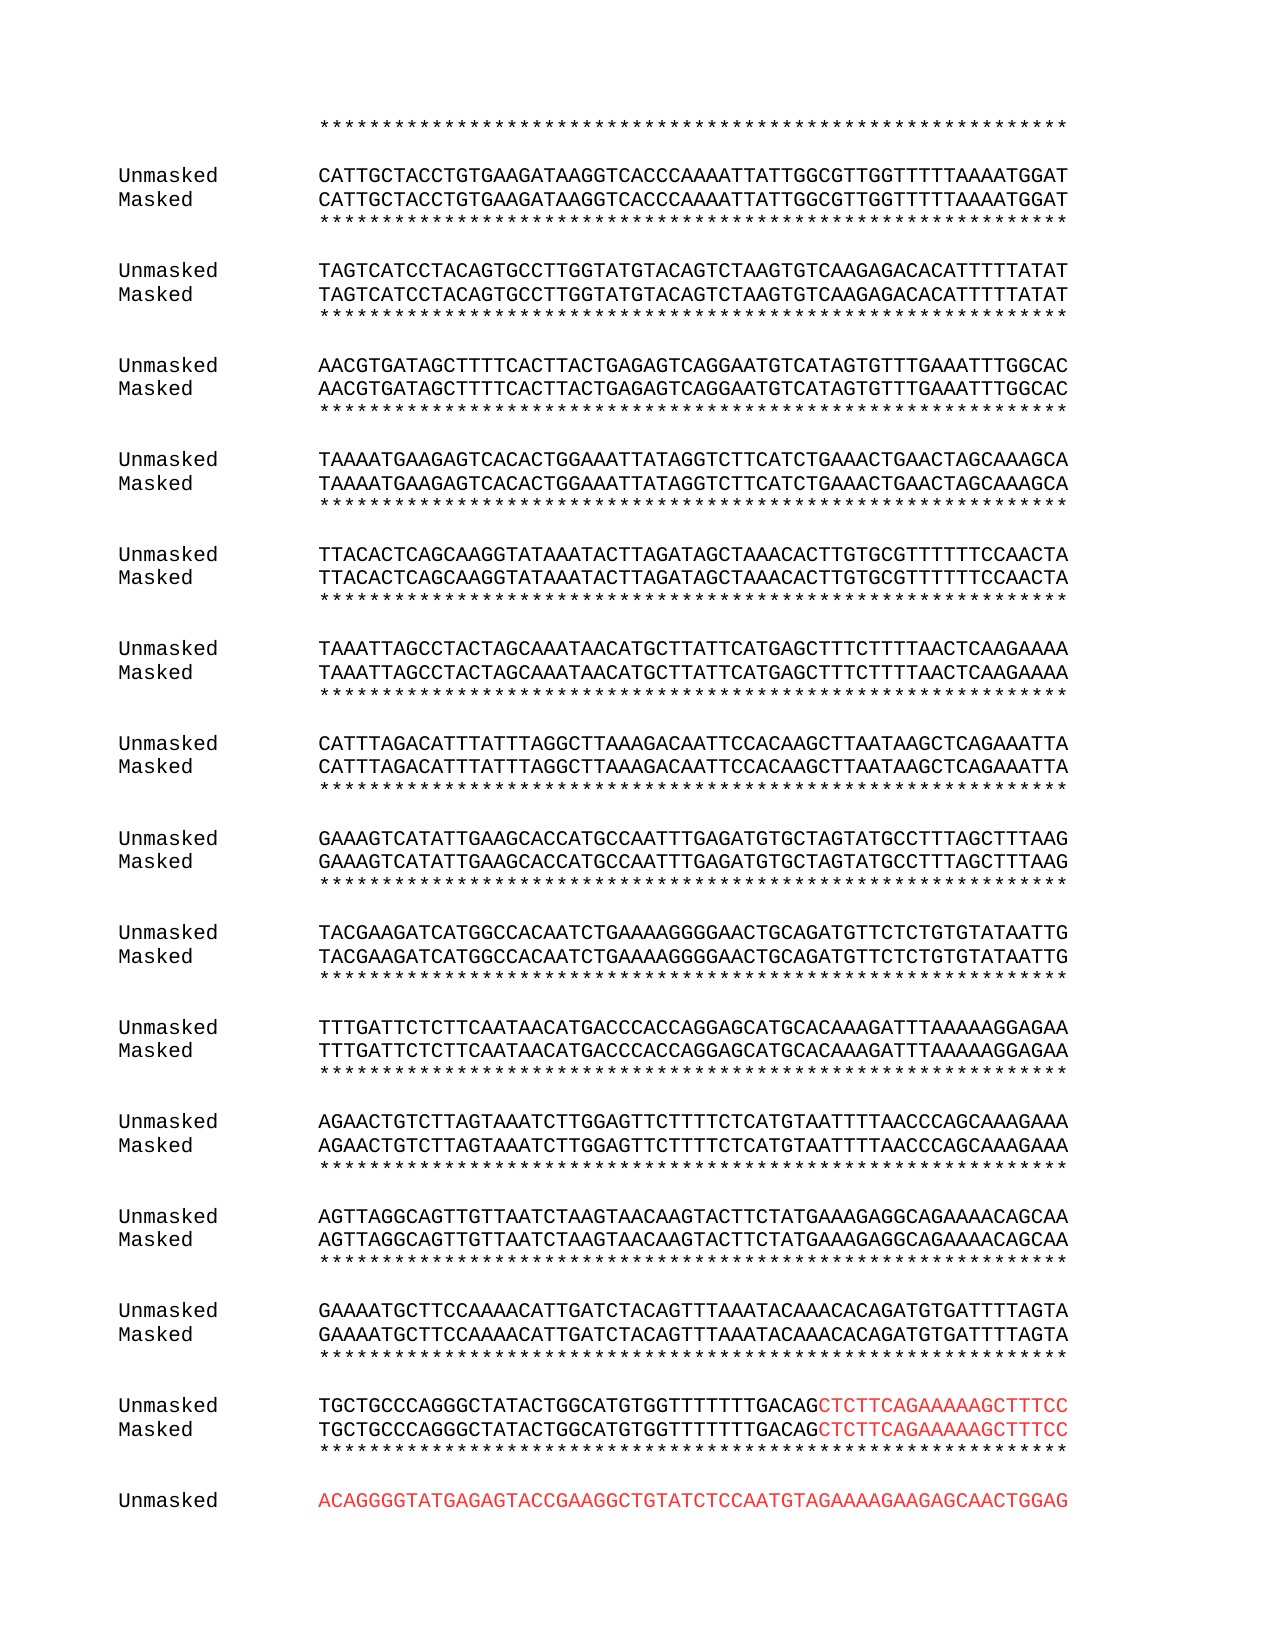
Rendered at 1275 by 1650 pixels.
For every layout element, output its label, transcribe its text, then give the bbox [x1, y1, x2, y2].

text Unmasked TAGTCATCCTACAGTGCCTTGGTATGTACAGTCTAAGTGTCAAGAGACACATTTTTATAT [118, 260, 1157, 284]
text ************************************************************ [118, 1064, 1157, 1088]
text Masked TACGAAGATCATGGCCACAATCTGAAAAGGGGAACTGCAGATGTTCTCTGTGTATAATTG [118, 946, 1157, 969]
text Unmasked GAAAATGCTTCCAAAACATTGATCTACAGTTTAAATACAAACACAGATGTGATTTTAGTA [118, 1300, 1157, 1324]
text Unmasked TAAAATGAAGAGTCACACTGGAAATTATAGGTCTTCATCTGAAACTGAACTAGCAAAGCA [118, 449, 1157, 473]
text ************************************************************ [118, 1348, 1157, 1371]
text Masked TAAAATGAAGAGTCACACTGGAAATTATAGGTCTTCATCTGAAACTGAACTAGCAAAGCA [118, 473, 1157, 496]
text Masked TAGTCATCCTACAGTGCCTTGGTATGTACAGTCTAAGTGTCAAGAGACACATTTTTATAT [118, 284, 1157, 307]
text Masked GAAAATGCTTCCAAAACATTGATCTACAGTTTAAATACAAACACAGATGTGATTTTAGTA [118, 1324, 1157, 1348]
text Unmasked AGTTAGGCAGTTGTTAATCTAAGTAACAAGTACTTCTATGAAAGAGGCAGAAAACAGCAA [118, 1206, 1157, 1229]
text Unmasked CATTTAGACATTTATTTAGGCTTAAAGACAATTCCACAAGCTTAATAAGCTCAGAAATTA [118, 733, 1157, 757]
text Masked AGTTAGGCAGTTGTTAATCTAAGTAACAAGTACTTCTATGAAAGAGGCAGAAAACAGCAA [118, 1229, 1157, 1253]
text Masked CATTGCTACCTGTGAAGATAAGGTCACCCAAAATTATTGGCGTTGGTTTTTAAAATGGAT [118, 189, 1157, 213]
text ************************************************************ [118, 969, 1157, 993]
text Masked TTTGATTCTCTTCAATAACATGACCCACCAGGAGCATGCACAAAGATTTAAAAAGGAGAA [118, 1040, 1157, 1064]
text Unmasked TGCTGCCCAGGGCTATACTGGCATGTGGTTTTTTTGACAGCTCTTCAGAAAAAGCTTTCC [118, 1395, 1157, 1419]
text ************************************************************ [118, 780, 1157, 804]
text Masked CATTTAGACATTTATTTAGGCTTAAAGACAATTCCACAAGCTTAATAAGCTCAGAAATTA [118, 757, 1157, 780]
text ************************************************************ [118, 496, 1157, 520]
text Unmasked TACGAAGATCATGGCCACAATCTGAAAAGGGGAACTGCAGATGTTCTCTGTGTATAATTG [118, 922, 1157, 946]
text Masked AACGTGATAGCTTTTCACTTACTGAGAGTCAGGAATGTCATAGTGTTTGAAATTTGGCAC [118, 378, 1157, 402]
text ************************************************************ [118, 402, 1157, 426]
text Unmasked ACAGGGGTATGAGAGTACCGAAGGCTGTATCTCCAATGTAGAAAAGAAGAGCAACTGGAG [118, 1489, 1157, 1513]
text Unmasked AGAACTGTCTTAGTAAATCTTGGAGTTCTTTTCTCATGTAATTTTAACCCAGCAAAGAAA [118, 1111, 1157, 1135]
text Masked GAAAGTCATATTGAAGCACCATGCCAATTTGAGATGTGCTAGTATGCCTTTAGCTTTAAG [118, 851, 1157, 875]
text ************************************************************ [118, 213, 1157, 236]
text Masked TTACACTCAGCAAGGTATAAATACTTAGATAGCTAAACACTTGTGCGTTTTTTCCAACTA [118, 567, 1157, 591]
text Unmasked GAAAGTCATATTGAAGCACCATGCCAATTTGAGATGTGCTAGTATGCCTTTAGCTTTAAG [118, 827, 1157, 851]
text ************************************************************ [118, 307, 1157, 331]
text Unmasked CATTGCTACCTGTGAAGATAAGGTCACCCAAAATTATTGGCGTTGGTTTTTAAAATGGAT [118, 165, 1157, 189]
text ************************************************************ [118, 875, 1157, 898]
text ************************************************************ [118, 686, 1157, 709]
text ************************************************************ [118, 118, 1157, 142]
text ************************************************************ [118, 1158, 1157, 1182]
text Unmasked TTTGATTCTCTTCAATAACATGACCCACCAGGAGCATGCACAAAGATTTAAAAAGGAGAA [118, 1017, 1157, 1040]
text ************************************************************ [118, 1253, 1157, 1277]
text Unmasked AACGTGATAGCTTTTCACTTACTGAGAGTCAGGAATGTCATAGTGTTTGAAATTTGGCAC [118, 354, 1157, 378]
text Unmasked TAAATTAGCCTACTAGCAAATAACATGCTTATTCATGAGCTTTCTTTTAACTCAAGAAAA [118, 638, 1157, 662]
text Masked TAAATTAGCCTACTAGCAAATAACATGCTTATTCATGAGCTTTCTTTTAACTCAAGAAAA [118, 662, 1157, 686]
text ************************************************************ [118, 1442, 1157, 1466]
text ************************************************************ [118, 591, 1157, 615]
text Unmasked TTACACTCAGCAAGGTATAAATACTTAGATAGCTAAACACTTGTGCGTTTTTTCCAACTA [118, 544, 1157, 567]
text Masked AGAACTGTCTTAGTAAATCTTGGAGTTCTTTTCTCATGTAATTTTAACCCAGCAAAGAAA [118, 1135, 1157, 1158]
text Masked TGCTGCCCAGGGCTATACTGGCATGTGGTTTTTTTGACAGCTCTTCAGAAAAAGCTTTCC [118, 1419, 1157, 1442]
